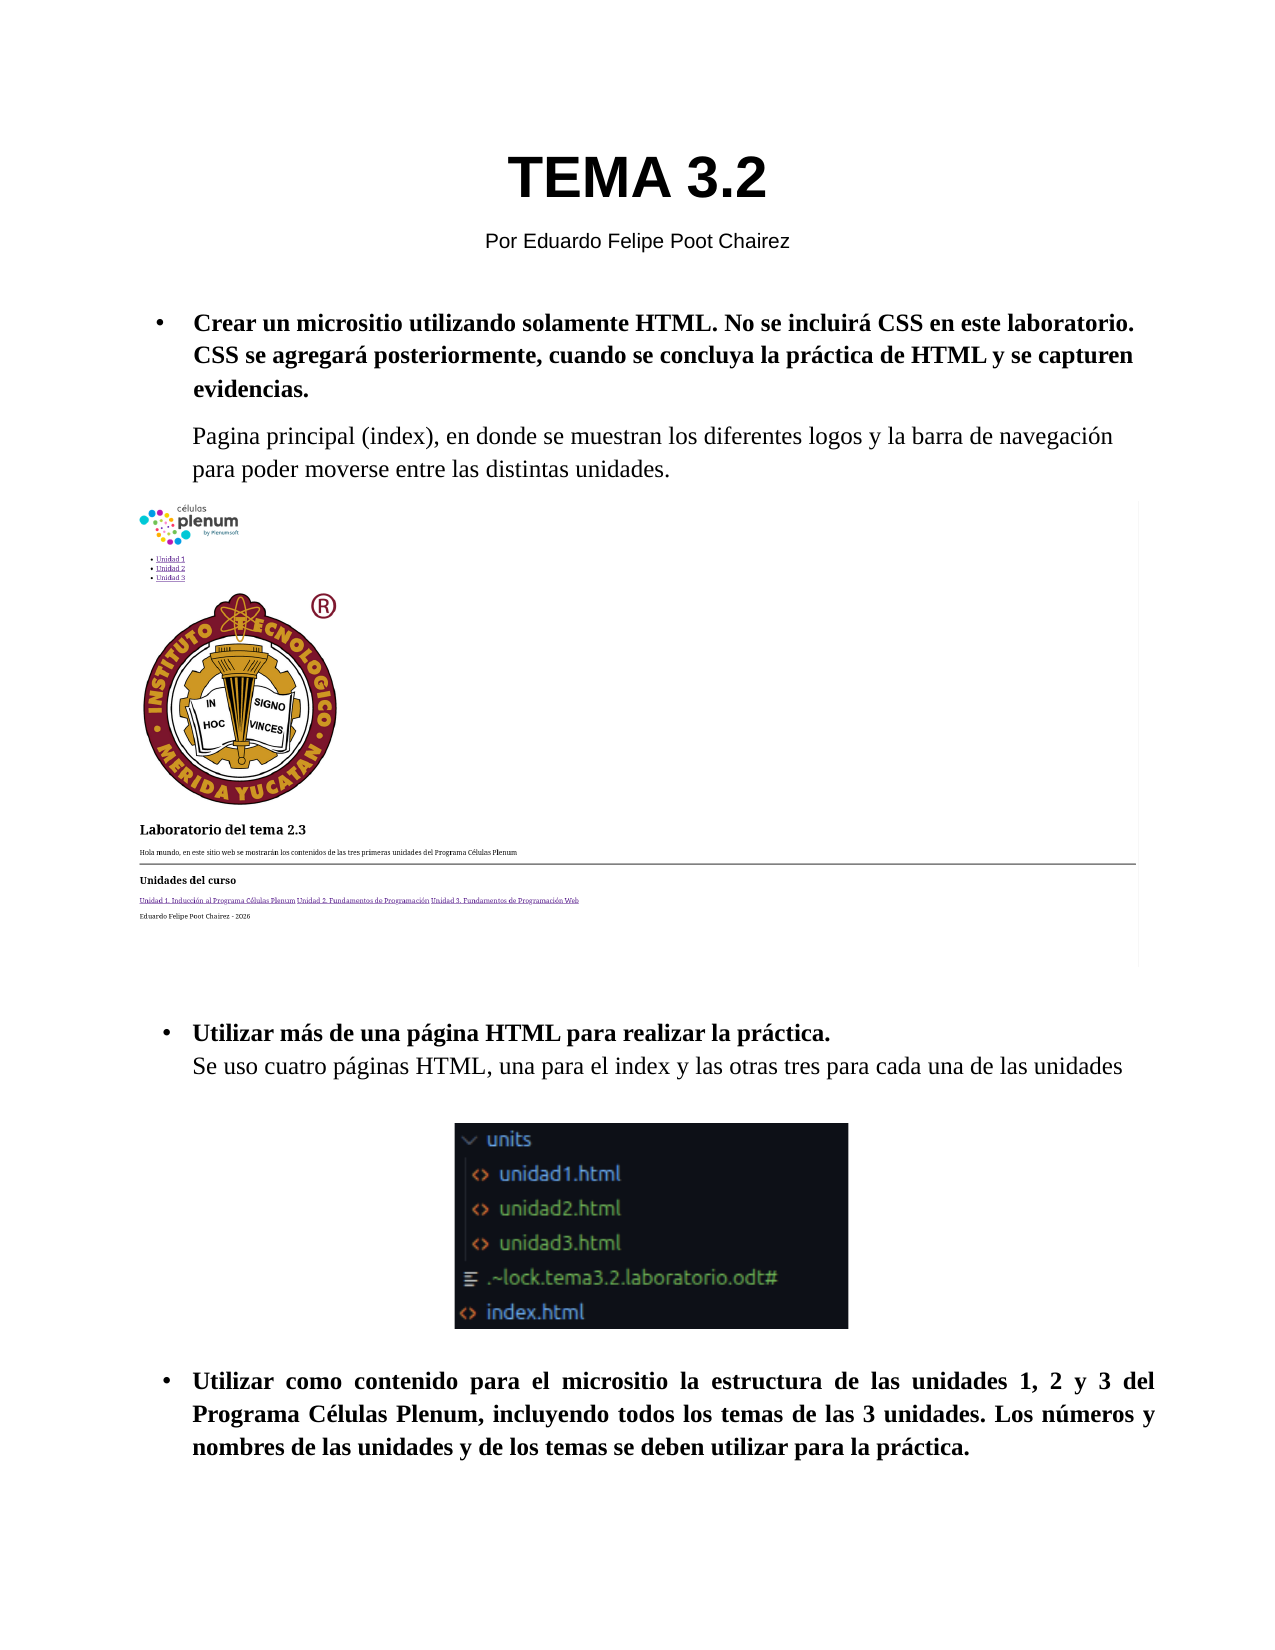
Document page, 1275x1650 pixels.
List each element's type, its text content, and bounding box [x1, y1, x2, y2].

title TEMA 3.2 [118, 143, 1157, 210]
list Utilizar más de una página HTML para realizar la práctica. [162, 1018, 1157, 1047]
picture [136, 501, 1139, 967]
subtitle Por Eduardo Felipe Poot Chairez [118, 229, 1157, 253]
list Se uso cuatro páginas HTML, una para el index y las otras tres para cada una de las unidades [162, 1051, 1157, 1080]
text Pagina principal (index), en donde se muestran los diferentes logos y la barra de navegación para poder moverse entre las distintas unidades. [118, 421, 1157, 483]
picture [454, 1123, 849, 1329]
list Utilizar como contenido para el micrositio la estructura de las unidades 1, 2 y 3 del Programa Células Plenum, incluyendo todos los temas de las 3 unidades. Los números y nombres de las unidades y de los temas se deben utilizar para la práctica. [162, 1366, 1157, 1461]
list Crear un micrositio utilizando solamente HTML. No se incluirá CSS en este laboratorio. CSS se agregará posteriormente, cuando se concluya la práctica de HTML y se capturen evidencias. [156, 308, 1157, 402]
